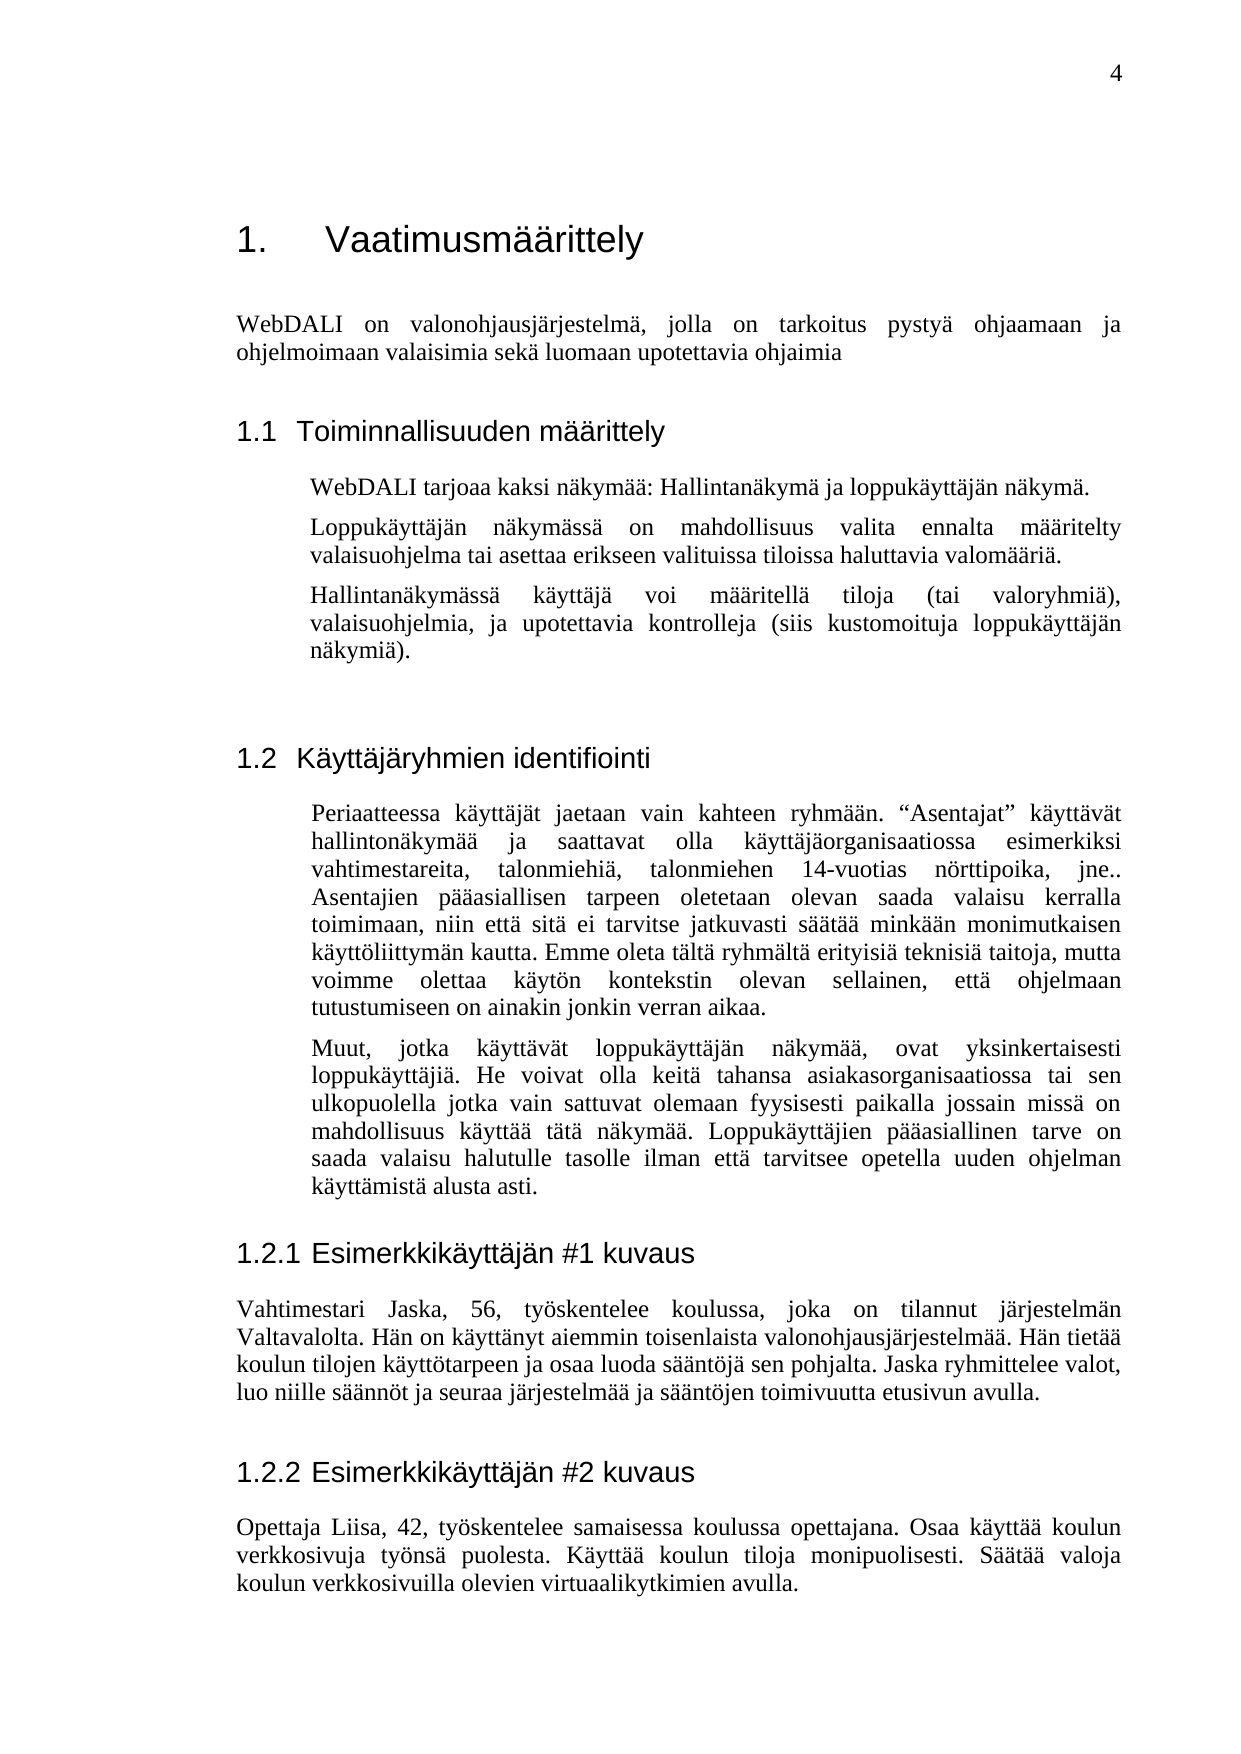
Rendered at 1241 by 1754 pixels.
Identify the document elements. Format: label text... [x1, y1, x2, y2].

list Muut, jotka käyttävät loppukäyttäjän näkymää, ovat yksinkertaisesti loppukäyttäjiä. He voivat olla keitä tahansa asiakasorganisaatiossa tai sen ulkopuolella jotka vain sattuvat olemaan fyysisesti paikalla jossain missä on mahdollisuus käyttää tätä näkymää. Loppukäyttäjien pääasiallinen tarve on saada valaisu halutulle tasolle ilman että tarvitsee opetella uuden ohjelman käyttämistä alusta asti. [274, 1034, 1122, 1200]
text WebDALI on valonohjausjärjestelmä, jolla on tarkoitus pystyä ohjaamaan ja ohjelmoimaan valaisimia sekä luomaan upotettavia ohjaimia [236, 310, 1122, 365]
list Loppukäyttäjän näkymässä on mahdollisuus valita ennalta määritelty valaisuohjelma tai asettaa erikseen valituissa tiloissa haluttavia valomääriä. [280, 513, 1122, 569]
text Vahtimestari Jaska, 56, työskentelee koulussa, joka on tilannut järjestelmän Valtavalolta. Hän on käyttänyt aiemmin toisenlaista valonohjausjärjestelmää. Hän tietää koulun tilojen käyttötarpeen ja osaa luoda sääntöjä sen pohjalta. Jaska ryhmittelee valot, luo niille säännöt ja seuraa järjestelmää ja sääntöjen toimivuutta etusivun avulla. [236, 1295, 1122, 1406]
subtitle Esimerkkikäyttäjän #2 kuvaus [236, 1456, 1122, 1488]
subtitle Esimerkkikäyttäjän #1 kuvaus [236, 1237, 1122, 1270]
list WebDALI tarjoaa kaksi näkymää: Hallintanäkymä ja loppukäyttäjän näkymä. [280, 473, 1122, 501]
list Hallintanäkymässä käyttäjä voi määritellä tiloja (tai valoryhmiä), valaisuohjelmia, ja upotettavia kontrolleja (siis kustomoituja loppukäyttäjän näkymiä). [280, 581, 1122, 664]
text Opettaja Liisa, 42, työskentelee samaisessa koulussa opettajana. Osaa käyttää koulun verkkosivuja työnsä puolesta. Käyttää koulun tiloja monipuolisesti. Säätää valoja koulun verkkosivuilla olevien virtuaalikytkimien avulla. [236, 1513, 1122, 1597]
subtitle Käyttäjäryhmien identifiointi [236, 742, 1122, 774]
subtitle Vaatimusmäärittely [236, 218, 1122, 260]
list Periaatteessa käyttäjät jaetaan vain kahteen ryhmään. “Asentajat” käyttävät hallintonäkymää ja saattavat olla käyttäjäorganisaatiossa esimerkiksi vahtimestareita, talonmiehiä, talonmiehen 14-vuotias nörttipoika, jne.. Asentajien pääasiallisen tarpeen oletetaan olevan saada valaisu kerralla toimimaan, niin että sitä ei tarvitse jatkuvasti säätää minkään monimutkaisen käyttöliittymän kautta. Emme oleta tältä ryhmältä erityisiä teknisiä taitoja, mutta voimme olettaa käytön kontekstin olevan sellainen, että ohjelmaan tutustumiseen on ainakin jonkin verran aikaa. [274, 799, 1122, 1021]
subtitle Toiminnallisuuden määrittely [236, 415, 1122, 448]
